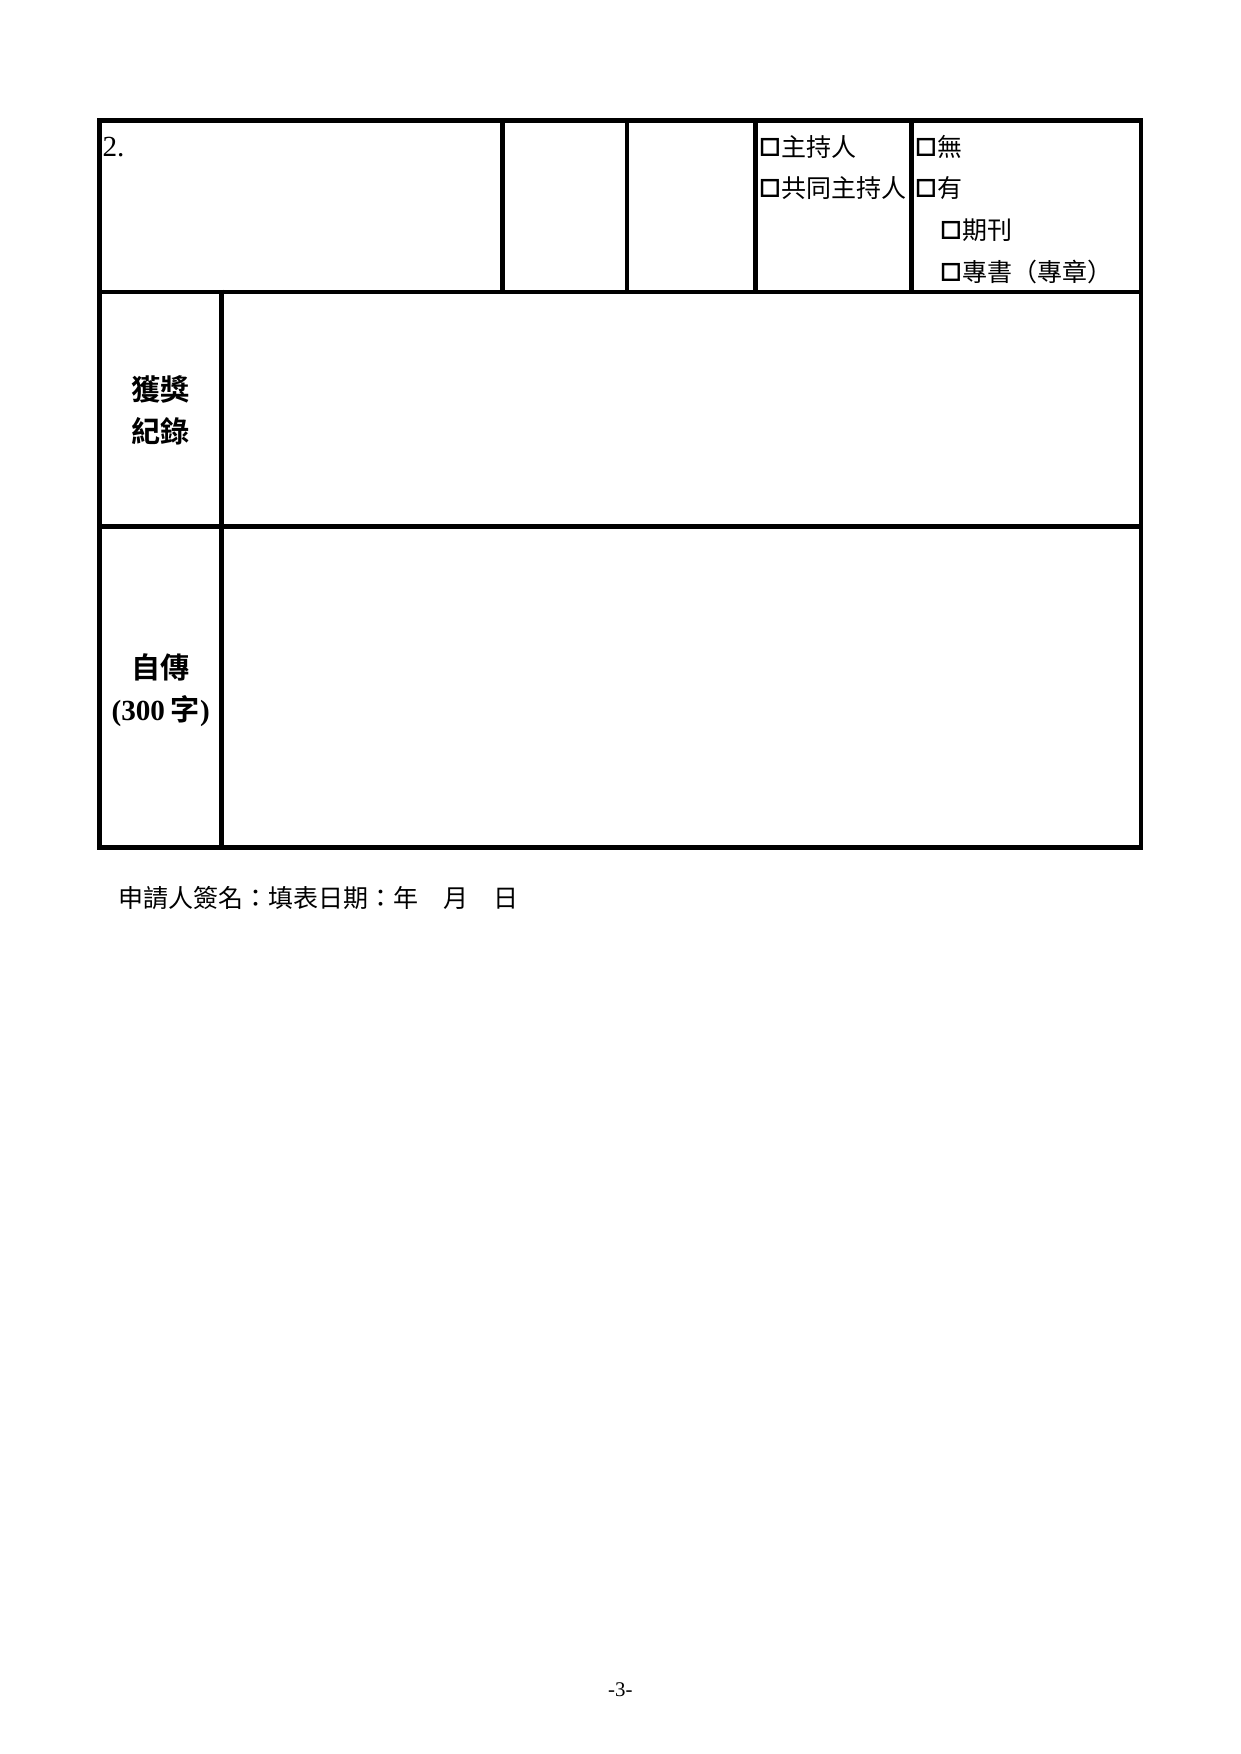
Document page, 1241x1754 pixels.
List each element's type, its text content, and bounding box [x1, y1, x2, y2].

text 申請人簽名：填表日期：年 月 日 [118, 878, 1122, 915]
table_cell 2. [102, 123, 500, 289]
table_cell 無 有 期刊 專書（專章） [914, 123, 1139, 289]
table_cell 獲獎 紀錄 [102, 294, 219, 524]
table_cell 自傳 (300字) [102, 529, 219, 845]
table_cell [224, 529, 1139, 845]
table_cell 主持人 共同主持人 [758, 123, 909, 289]
table_cell [629, 123, 753, 289]
table_cell [224, 294, 1139, 524]
table_cell [505, 123, 625, 289]
